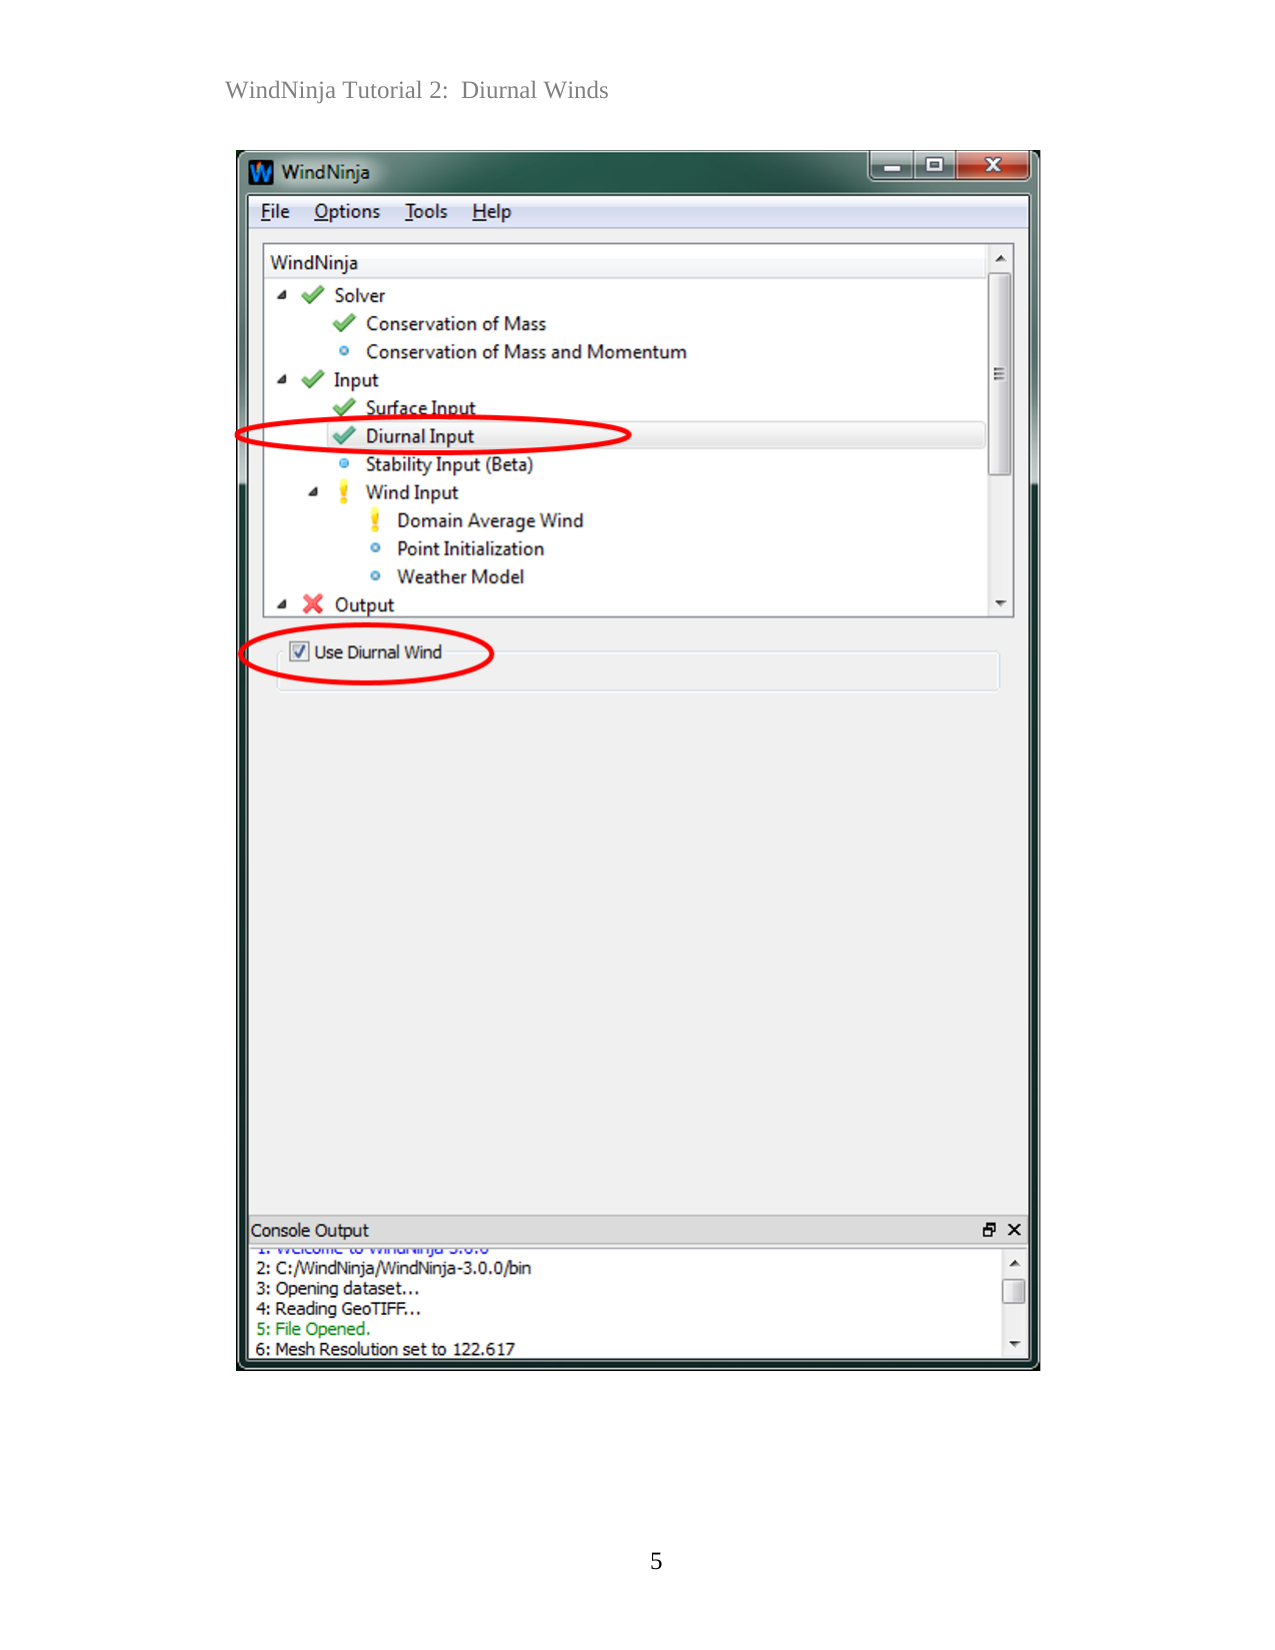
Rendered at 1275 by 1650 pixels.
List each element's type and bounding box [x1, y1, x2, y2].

picture [234, 150, 1041, 1371]
